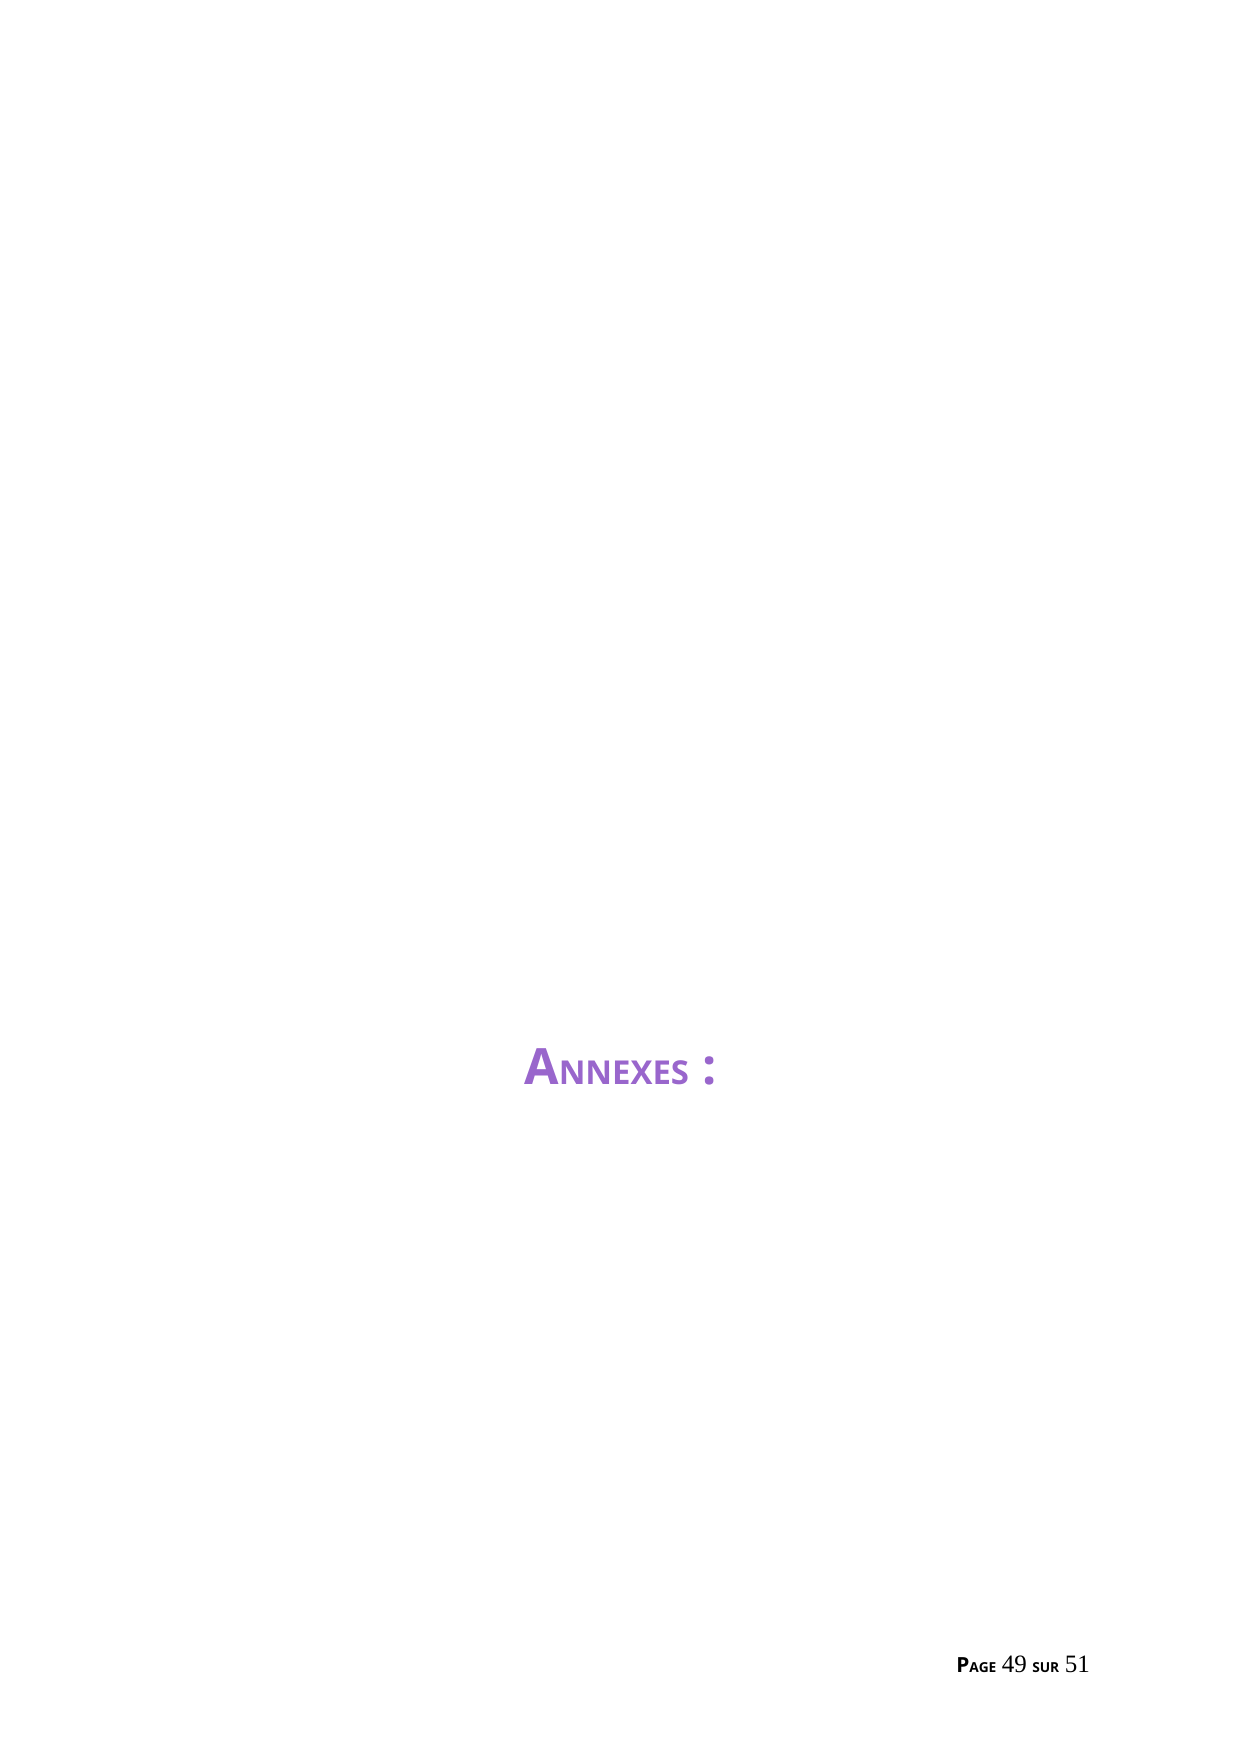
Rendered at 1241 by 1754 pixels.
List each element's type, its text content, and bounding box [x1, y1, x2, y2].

subtitle Annexes : [150, 1031, 1090, 1099]
